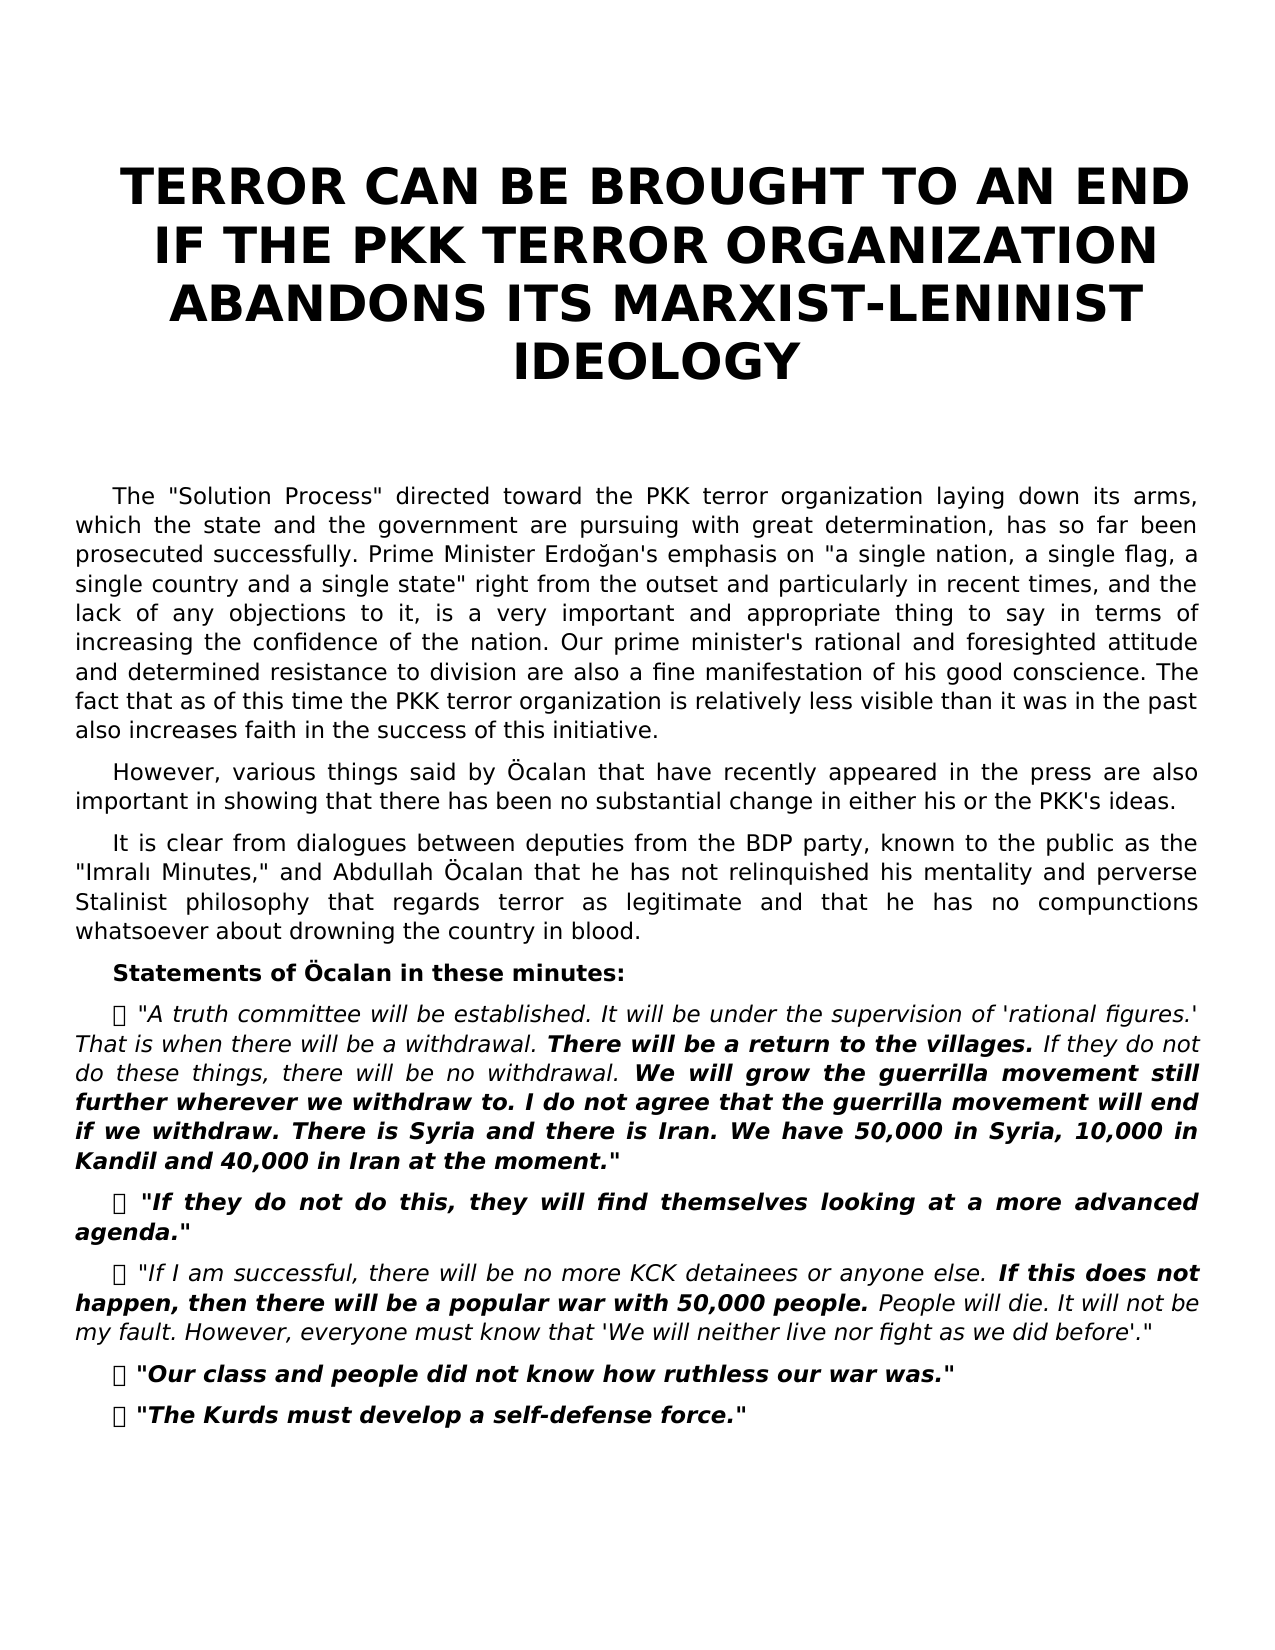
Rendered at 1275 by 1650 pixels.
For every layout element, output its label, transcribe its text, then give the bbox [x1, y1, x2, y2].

text  "If they do not do this, they will find themselves looking at a more advanced agenda." [75, 1189, 1200, 1246]
text However, various things said by Öcalan that have recently appeared in the press are also important in showing that there has been no substantial change in either his or the PKK's ideas. [75, 759, 1200, 815]
text  "If I am successful, there will be no more KCK detainees or anyone else. If this does not happen, then there will be a popular war with 50,000 people. People will die. It will not be my fault. However, everyone must know that 'We will neither live nor fight as we did before'." [75, 1261, 1200, 1346]
text Statements of Öcalan in these minutes: [75, 960, 1200, 986]
text  "A truth committee will be established. It will be under the supervision of 'rational figures.' That is when there will be a withdrawal. There will be a return to the villages. If they do not do these things, there will be no withdrawal. We will grow the guerrilla movement still further wherever we withdraw to. I do not agree that the guerrilla movement will end if we withdraw. There is Syria and there is Iran. We have 50,000 in Syria, 10,000 in Kandil and 40,000 in Iran at the moment." [75, 1001, 1200, 1174]
text  "Our class and people did not know how ruthless our war was." [75, 1361, 1200, 1388]
text It is clear from dialogues between deputies from the BDP party, known to the public as the "Imralı Minutes," and Abdullah Öcalan that he has not relinquished his mentality and perverse Stalinist philosophy that regards terror as legitimate and that he has no compunctions whatsoever about drowning the country in blood. [75, 830, 1200, 944]
subtitle TERROR CAN BE BROUGHT TO AN END IF THE PKK TERROR ORGANIZATION ABANDONS ITS MARXIST-LENINIST IDEOLOGY [112, 158, 1200, 391]
text  "The Kurds must develop a self-defense force." [75, 1403, 1200, 1429]
text The "Solution Process" directed toward the PKK terror organization laying down its arms, which the state and the government are pursuing with great determination, has so far been prosecuted successfully. Prime Minister Erdoğan's emphasis on "a single nation, a single flag, a single country and a single state" right from the outset and particularly in recent times, and the lack of any objections to it, is a very important and appropriate thing to say in terms of increasing the confidence of the nation. Our prime minister's rational and foresighted attitude and determined resistance to division are also a fine manifestation of his good conscience. The fact that as of this time the PKK terror organization is relatively less visible than it was in the past also increases faith in the success of this initiative. [75, 483, 1200, 744]
